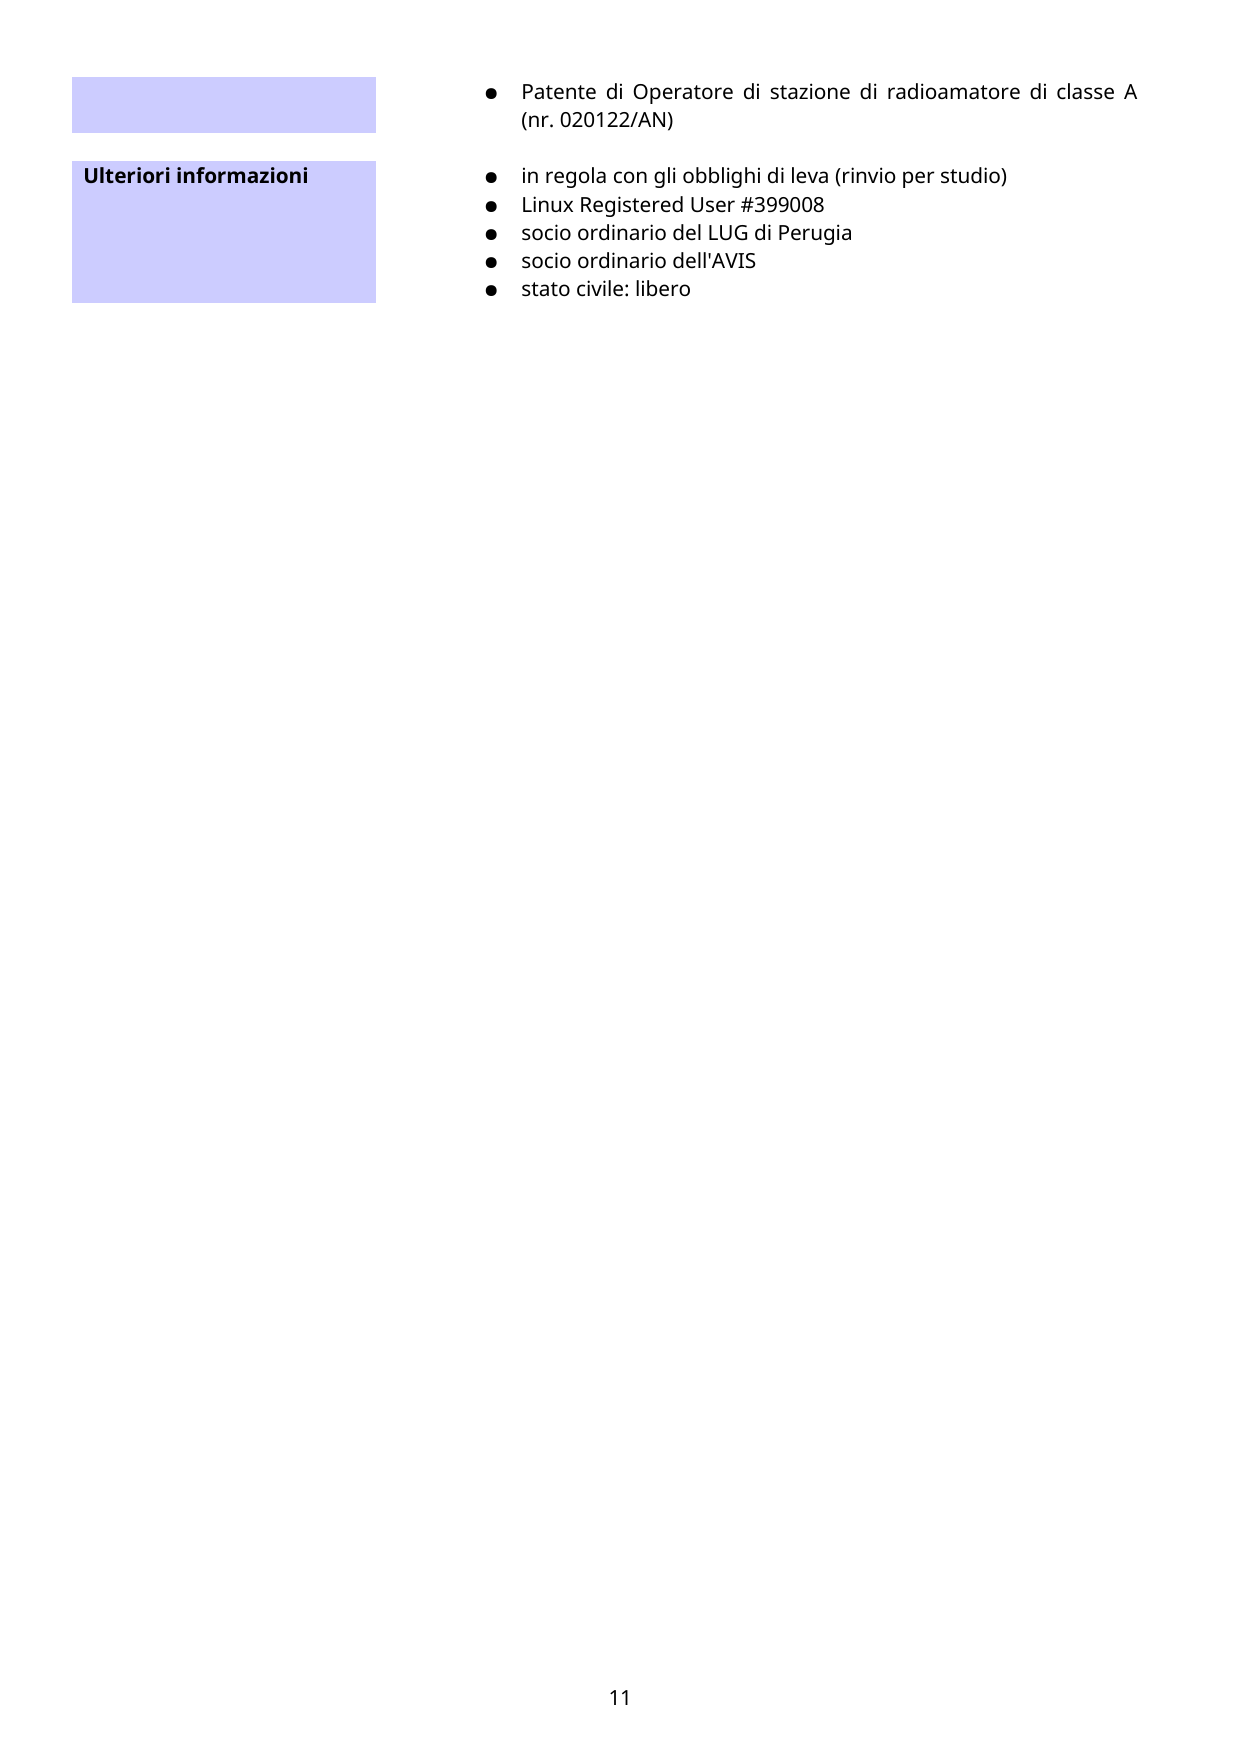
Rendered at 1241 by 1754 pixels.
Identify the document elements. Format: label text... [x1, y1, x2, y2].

table_header [376, 161, 435, 303]
table_header [376, 77, 435, 133]
table_header in regola con gli obblighi di leva (rinvio per studio) Linux Registered User #399008 socio ordinario del LUG di Perugia socio ordinario dell'AVIS stato civile: libero [435, 161, 1149, 303]
table_header Patente di Guida B. Patente di Operatore di stazione di radioamatore di classe A (nr. 020122/AN) [435, 77, 1149, 133]
table_header [72, 77, 376, 133]
table_header Ulteriori informazioni [72, 161, 376, 303]
